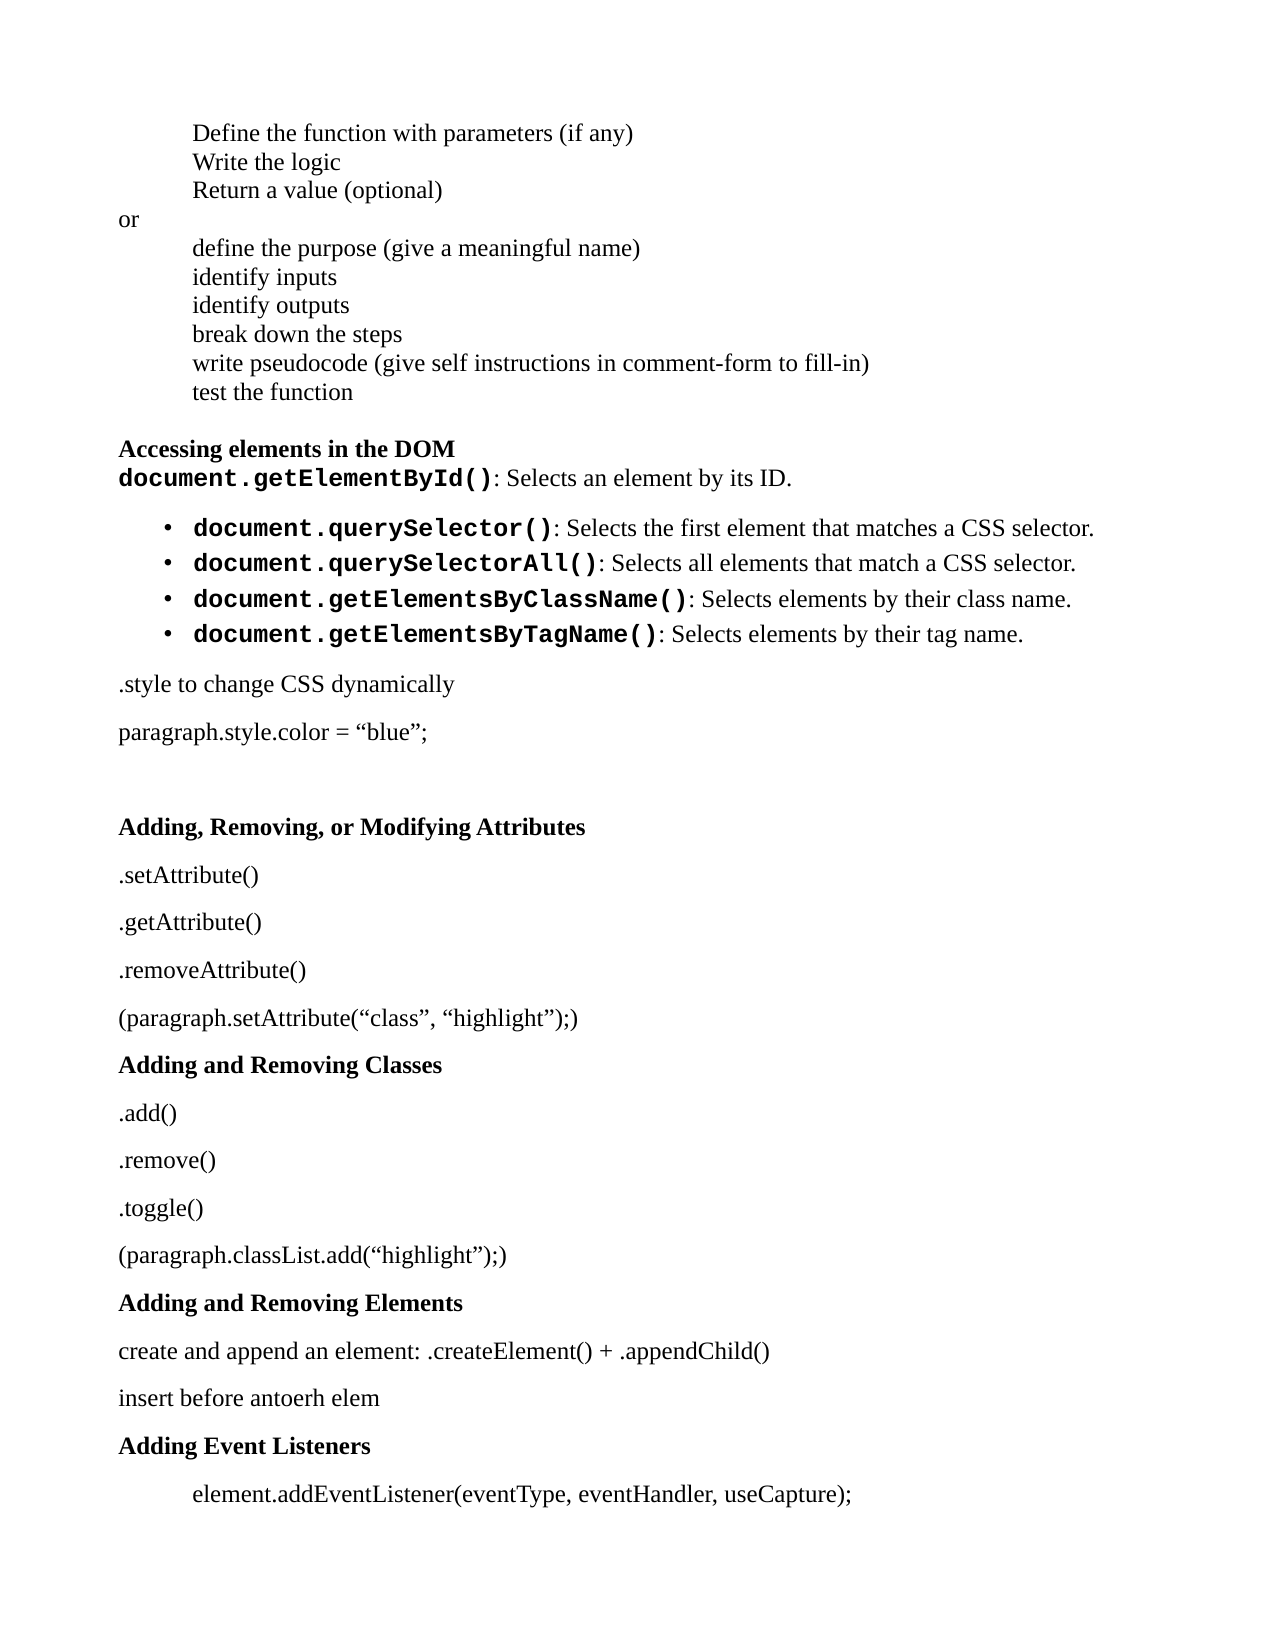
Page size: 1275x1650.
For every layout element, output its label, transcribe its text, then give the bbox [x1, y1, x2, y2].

text write pseudocode (give self instructions in comment-form to fill-in) [118, 348, 1157, 377]
text (paragraph.setAttribute(“class”, “highlight”);) [118, 1003, 1157, 1031]
text .removeAttribute() [118, 955, 1157, 984]
text create and append an element: .createElement() + .appendChild() [118, 1336, 1157, 1364]
list document.getElementsByClassName(): Selects elements by their class name. [164, 584, 1157, 615]
text break down the steps [118, 319, 1157, 348]
text Adding Event Listeners [118, 1431, 1157, 1460]
text Adding and Removing Elements [118, 1288, 1157, 1317]
text or [118, 204, 1157, 233]
list document.querySelectorAll(): Selects all elements that match a CSS selector. [164, 548, 1157, 579]
text test the function [118, 377, 1157, 406]
list document.getElementsByTagName(): Selects elements by their tag name. [164, 619, 1157, 650]
text paragraph.style.color = “blue”; [118, 717, 1157, 746]
text Accessing elements in the DOM [118, 434, 1157, 463]
text .toggle() [118, 1193, 1157, 1222]
text Adding, Removing, or Modifying Attributes [118, 812, 1157, 841]
text Write the logic [118, 147, 1157, 176]
text .style to change CSS dynamically [118, 669, 1157, 698]
text .setAttribute() [118, 860, 1157, 888]
text document.getElementById(): Selects an element by its ID. [118, 463, 1157, 494]
text (paragraph.classList.add(“highlight”);) [118, 1241, 1157, 1269]
text identify outputs [118, 291, 1157, 319]
text .getAttribute() [118, 907, 1157, 936]
list document.querySelector(): Selects the first element that matches a CSS selector. [164, 513, 1157, 544]
text .remove() [118, 1145, 1157, 1174]
text Adding and Removing Classes [118, 1050, 1157, 1079]
text Return a value (optional) [118, 176, 1157, 204]
text insert before antoerh elem [118, 1383, 1157, 1412]
text Define the function with parameters (if any) [118, 118, 1157, 147]
text element.addEventListener(eventType, eventHandler, useCapture); [118, 1479, 1157, 1507]
text identify inputs [118, 262, 1157, 291]
text .add() [118, 1098, 1157, 1127]
text define the purpose (give a meaningful name) [118, 233, 1157, 262]
